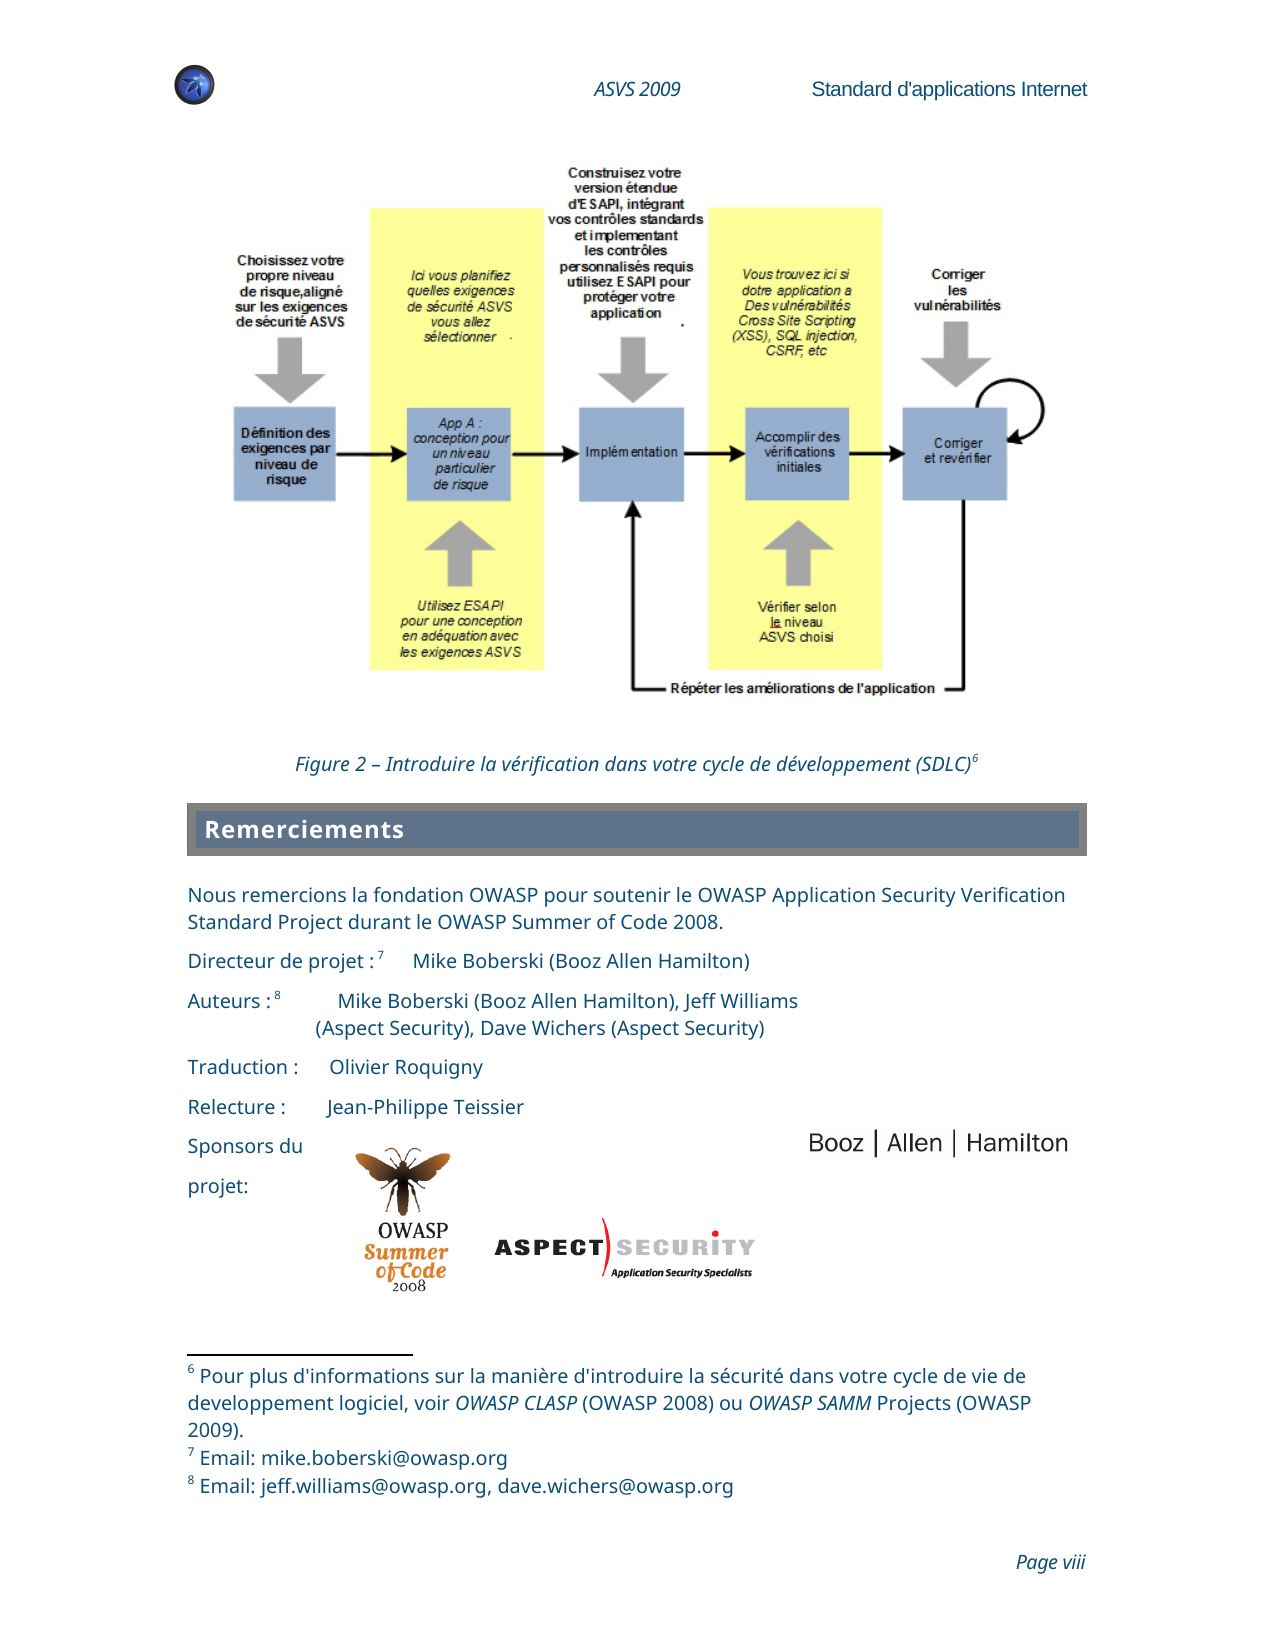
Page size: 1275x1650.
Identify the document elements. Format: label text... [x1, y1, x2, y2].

picture [346, 1139, 465, 1302]
text (Aspect Security), Dave Wichers (Aspect Security) [187, 1014, 1087, 1041]
text Sponsors du [187, 1132, 806, 1303]
picture [221, 150, 1054, 712]
text Relecture : Jean-Philippe Teissier [187, 1093, 1087, 1120]
text Pour plus d'informations sur la manière d'introduire la sécurité dans votre cycle de vie de developpement logiciel, voir OWASP CLASP (OWASP 2008) ou OWASP SAMM Projects (OWASP 2009). [187, 1361, 1087, 1443]
text projet: [187, 1172, 345, 1199]
text Email: mike.boberski@owasp.org [187, 1443, 1087, 1472]
text Auteurs : Mike Boberski (Booz Allen Hamilton), Jeff Williams [187, 987, 1087, 1014]
text [466, 1172, 1087, 1199]
text Nous remercions la fondation OWASP pour soutenir le OWASP Application Security Verification Standard Project durant le OWASP Summer of Code 2008. [187, 881, 1087, 935]
picture [807, 1127, 1070, 1160]
picture [491, 1218, 756, 1282]
text Email: jeff.williams@owasp.org, dave.wichers@owasp.org [187, 1472, 1087, 1500]
text Traduction : Olivier Roquigny [187, 1053, 1087, 1081]
text [1071, 1132, 1087, 1159]
picture [173, 64, 216, 106]
text Directeur de projet : Mike Boberski (Booz Allen Hamilton) [187, 948, 1087, 974]
subtitle Remerciements [196, 811, 1079, 848]
text Figure 2 – Introduire la vérification dans votre cycle de développement (SDLC) [187, 751, 1087, 778]
